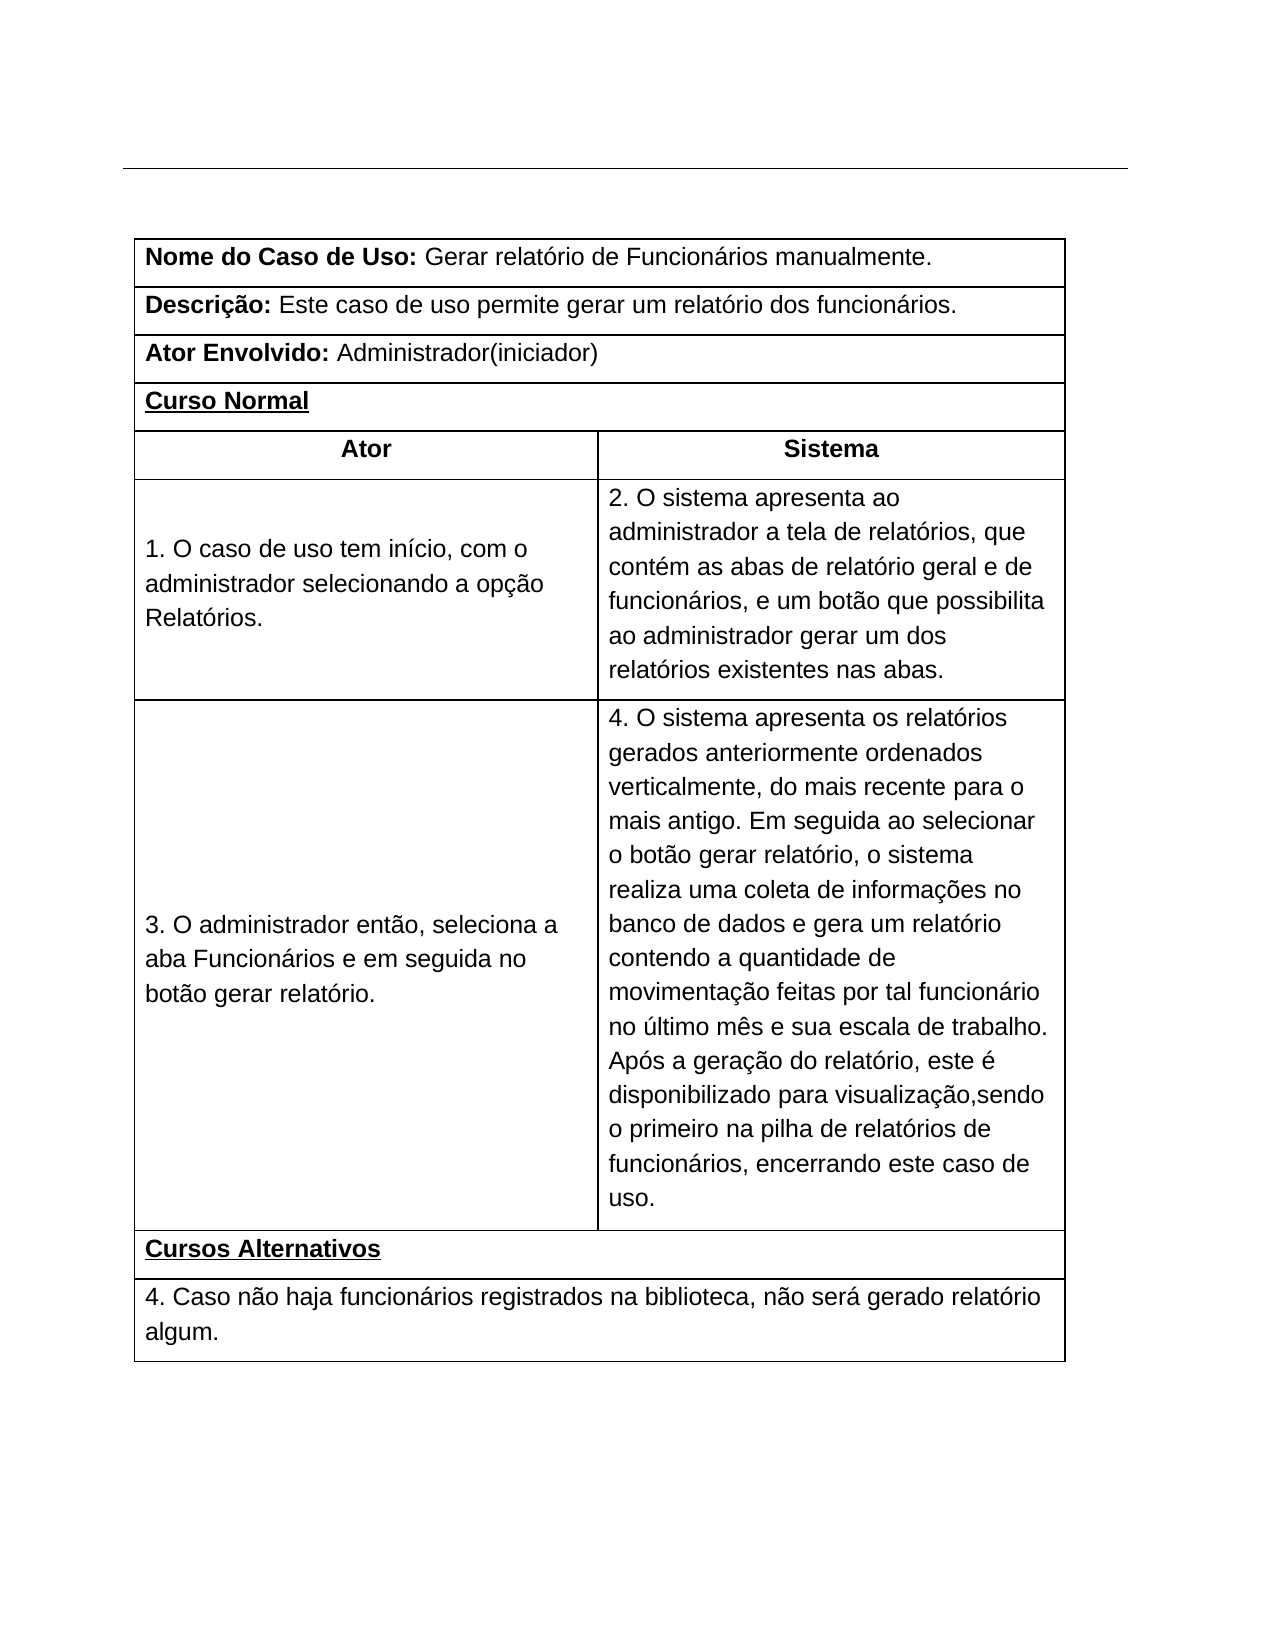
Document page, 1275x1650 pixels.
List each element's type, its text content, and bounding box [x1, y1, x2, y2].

table_cell 2. O sistema apresenta ao administrador a tela de relatórios, que contém as abas de relatório geral e de funcionários, e um botão que possibilita ao administrador gerar um dos relatórios existentes nas abas. [599, 480, 1064, 699]
table_cell 1. O caso de uso tem início, com o administrador selecionando a opção Relatórios. [135, 480, 597, 699]
table_cell 4. Caso não haja funcionários registrados na biblioteca, não será gerado relatório algum. [135, 1280, 1064, 1361]
table_cell Ator Envolvido: Administrador(iniciador) [135, 336, 1064, 382]
table_header Nome do Caso de Uso: Gerar relatório de Funcionários manualmente. [135, 240, 1064, 286]
table_cell 3. O administrador então, seleciona a aba Funcionários e em seguida no botão gerar relatório. [135, 701, 597, 1230]
table_cell Sistema [599, 432, 1064, 478]
table_cell 4. O sistema apresenta os relatórios gerados anteriormente ordenados verticalmente, do mais recente para o mais antigo. Em seguida ao selecionar o botão gerar relatório, o sistema realiza uma coleta de informações no banco de dados e gera um relatório contendo a quantidade de movimentação feitas por tal funcionário no último mês e sua escala de trabalho. Após a geração do relatório, este é disponibilizado para visualização,sendo o primeiro na pilha de relatórios de funcionários, encerrando este caso de uso. [599, 701, 1064, 1230]
table_cell Curso Normal [135, 384, 1064, 430]
table_cell Descrição: Este caso de uso permite gerar um relatório dos funcionários. [135, 288, 1064, 334]
table_cell Cursos Alternativos [135, 1231, 1064, 1278]
table_cell Ator [135, 432, 597, 478]
